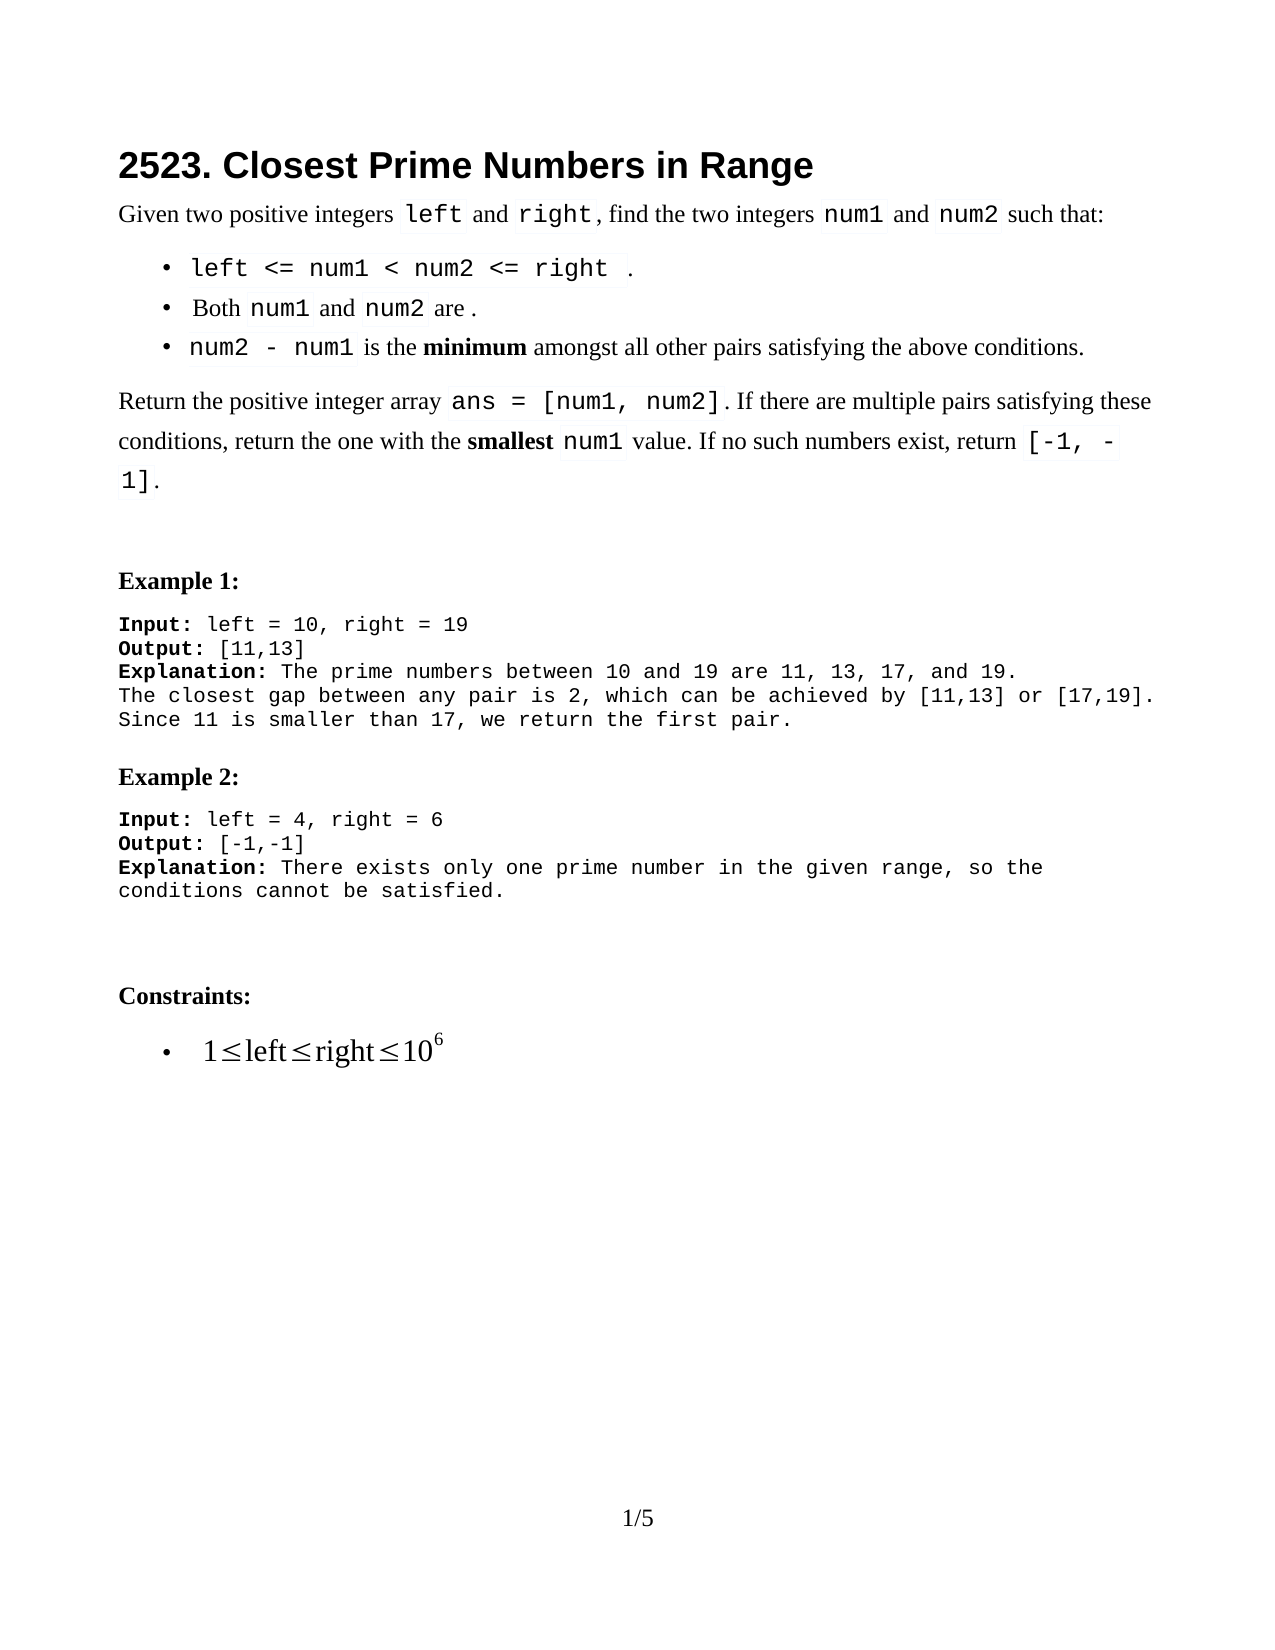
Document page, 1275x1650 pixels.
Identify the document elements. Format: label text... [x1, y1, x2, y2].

text The closest gap between any pair is 2, which can be achieved by [11,13] or [17,19]. [118, 685, 1157, 709]
list Both num1 and num2 are . [314, 292, 362, 327]
text right [516, 200, 596, 233]
text left [401, 200, 466, 233]
text and [888, 199, 935, 233]
text Input: left = 10, right = 19 [118, 614, 1157, 638]
text Given two positive integers [118, 199, 400, 233]
text num1 [822, 200, 887, 233]
list Both num1 and num2 are . [363, 293, 428, 326]
text Return the positive integer array ans = [num1, num2]. If there are multiple pairs satisfying these conditions, return the one with the smallest num1 value. If no such numbers exist, return [-1, -1]. [118, 386, 1157, 499]
text Input: left = 4, right = 6 [118, 809, 1157, 833]
text and [467, 199, 515, 233]
list Both num1 and num2 are . [429, 292, 1157, 327]
text Example 2: [118, 762, 1157, 791]
text Output: [-1,-1] [118, 833, 1157, 857]
list Both num1 and num2 are . [162, 292, 247, 327]
list num2 - num1 is the minimum amongst all other pairs satisfying the above conditions. [358, 332, 1157, 366]
text Example 1: [118, 566, 1157, 595]
text such that: [1002, 199, 1157, 233]
list left <= num1 < num2 <= right . [628, 253, 1157, 287]
text Output: [11,13] [118, 638, 1157, 661]
text Constraints: [118, 981, 1157, 1010]
subtitle 2523. Closest Prime Numbers in Range [118, 143, 1157, 186]
text , find the two integers [597, 199, 821, 233]
text Since 11 is smaller than 17, we return the first pair. [118, 709, 1157, 732]
text Explanation: The prime numbers between 10 and 19 are 11, 13, 17, and 19. [118, 661, 1157, 685]
text Explanation: There exists only one prime number in the given range, so the conditions cannot be satisfied. [118, 857, 1157, 904]
list num2 - num1 is the minimum amongst all other pairs satisfying the above conditions. [162, 332, 357, 366]
text num2 [936, 200, 1001, 233]
list left <= num1 < num2 <= right . [162, 253, 627, 287]
list Both num1 and num2 are . [248, 293, 313, 326]
